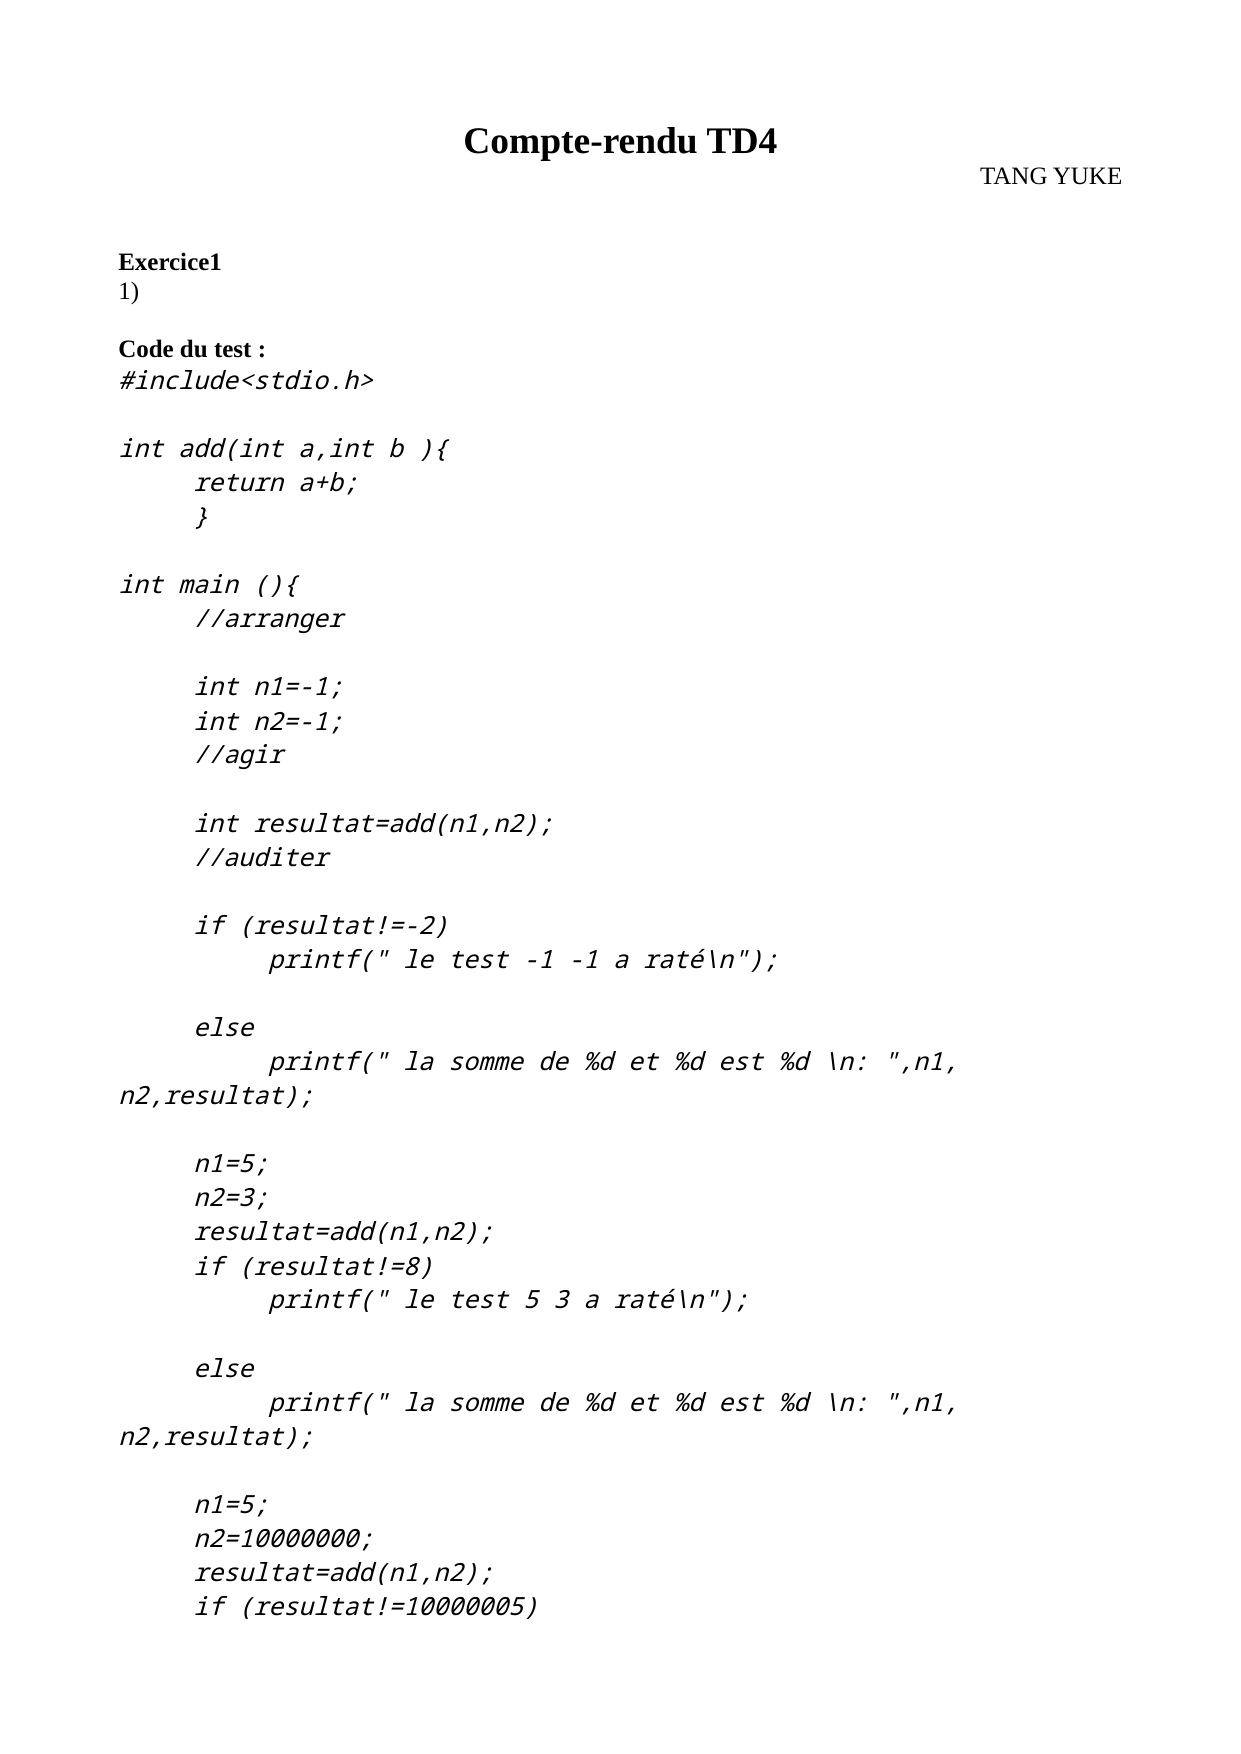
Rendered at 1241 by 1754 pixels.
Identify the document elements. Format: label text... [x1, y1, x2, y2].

text printf(" le test 5 3 a raté\n"); [118, 1282, 1122, 1316]
text n1=5; [118, 1487, 1122, 1521]
text } [118, 499, 1122, 533]
text TANG YUKE [118, 161, 1122, 190]
text int main (){ [118, 567, 1122, 601]
text int n2=-1; [118, 703, 1122, 737]
text resultat=add(n1,n2); [118, 1555, 1122, 1589]
text 1) [118, 276, 1122, 305]
text Code du test : [118, 334, 1122, 362]
text else [118, 1010, 1122, 1044]
text Compte-rendu TD4 [118, 118, 1122, 161]
text Exercice1 [118, 247, 1122, 276]
text if (resultat!=-2) [118, 907, 1122, 942]
text if (resultat!=8) [118, 1248, 1122, 1282]
text else [118, 1350, 1122, 1384]
text return a+b; [118, 465, 1122, 499]
text #include<stdio.h> [118, 362, 1122, 397]
text n2=3; [118, 1180, 1122, 1214]
text //arranger [118, 601, 1122, 635]
text if (resultat!=10000005) [118, 1589, 1122, 1623]
text resultat=add(n1,n2); [118, 1214, 1122, 1248]
text printf(" la somme de %d et %d est %d \n: ",n1, n2,resultat); [118, 1044, 1122, 1112]
text printf(" le test -1 -1 a raté\n"); [118, 942, 1122, 976]
text //agir [118, 737, 1122, 771]
text int add(int a,int b ){ [118, 431, 1122, 465]
text int n1=-1; [118, 669, 1122, 703]
text n1=5; [118, 1146, 1122, 1180]
text printf(" la somme de %d et %d est %d \n: ",n1, n2,resultat); [118, 1384, 1122, 1452]
text n2=10000000; [118, 1521, 1122, 1555]
text //auditer [118, 839, 1122, 873]
text int resultat=add(n1,n2); [118, 805, 1122, 839]
